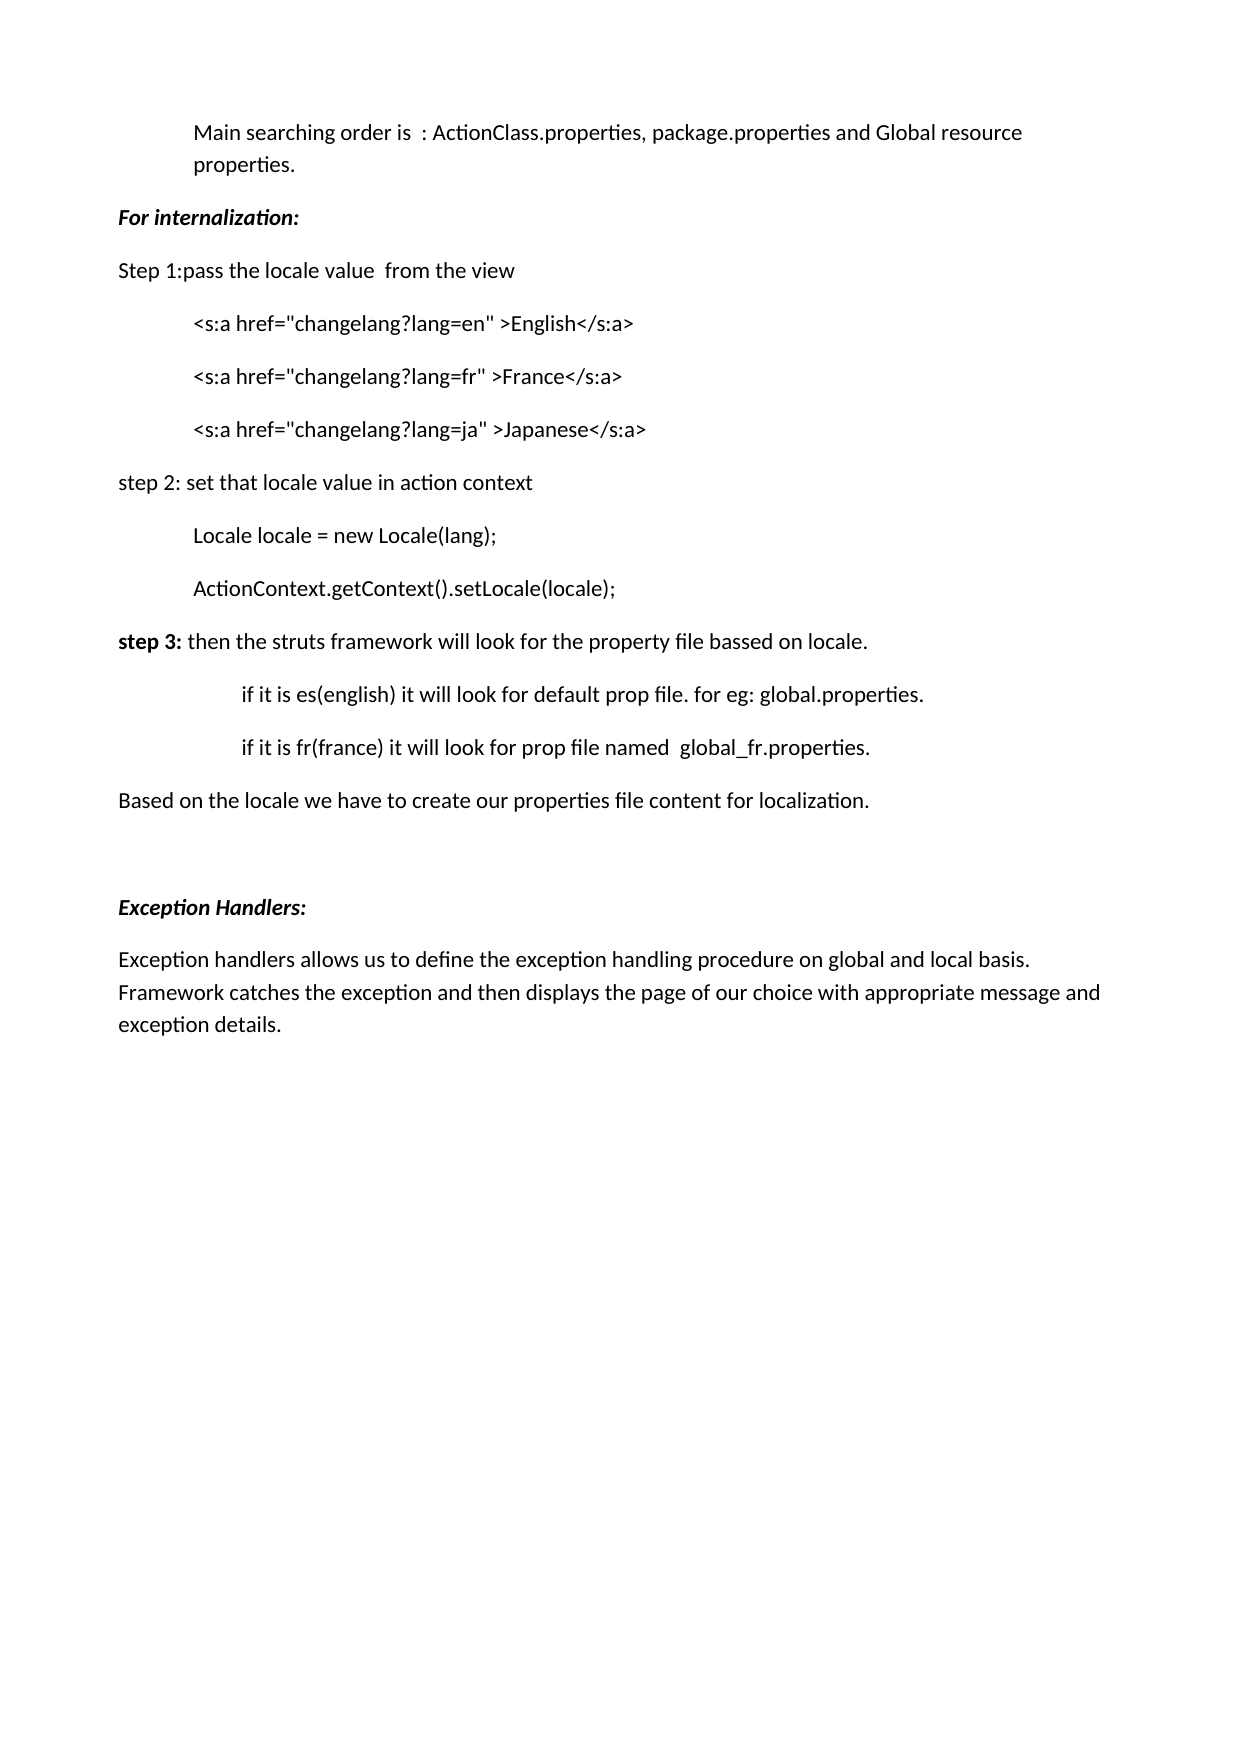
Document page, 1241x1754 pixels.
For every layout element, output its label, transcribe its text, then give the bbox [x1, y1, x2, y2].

text step 2: set that locale value in action context [118, 468, 1122, 496]
text Exception handlers allows us to define the exception handling procedure on global and local basis. Framework catches the exception and then displays the page of our choice with appropriate message and exception details. [118, 946, 1122, 1038]
text if it is fr(france) it will look for prop file named global_fr.properties. [118, 733, 1122, 762]
text Based on the locale we have to create our properties file content for localization. [118, 787, 1122, 814]
text Locale locale = new Locale(lang); [193, 521, 1122, 549]
text Main searching order is : ActionClass.properties, package.properties and Global resource properties. [193, 118, 1122, 178]
text Step 1:pass the locale value from the view [118, 256, 1122, 284]
text step 3: then the struts framework will look for the property file bassed on locale. [118, 627, 1122, 656]
text ActionContext.getContext().setLocale(locale); [193, 574, 1122, 602]
text <s:a href="changelang?lang=ja" >Japanese</s:a> [193, 415, 1122, 443]
text if it is es(english) it will look for default prop file. for eg: global.properties. [118, 681, 1122, 708]
text Exception Handlers: [118, 893, 1122, 921]
text <s:a href="changelang?lang=fr" >France</s:a> [193, 362, 1122, 390]
text For internalization: [118, 203, 1122, 231]
text <s:a href="changelang?lang=en" >English</s:a> [193, 309, 1122, 337]
